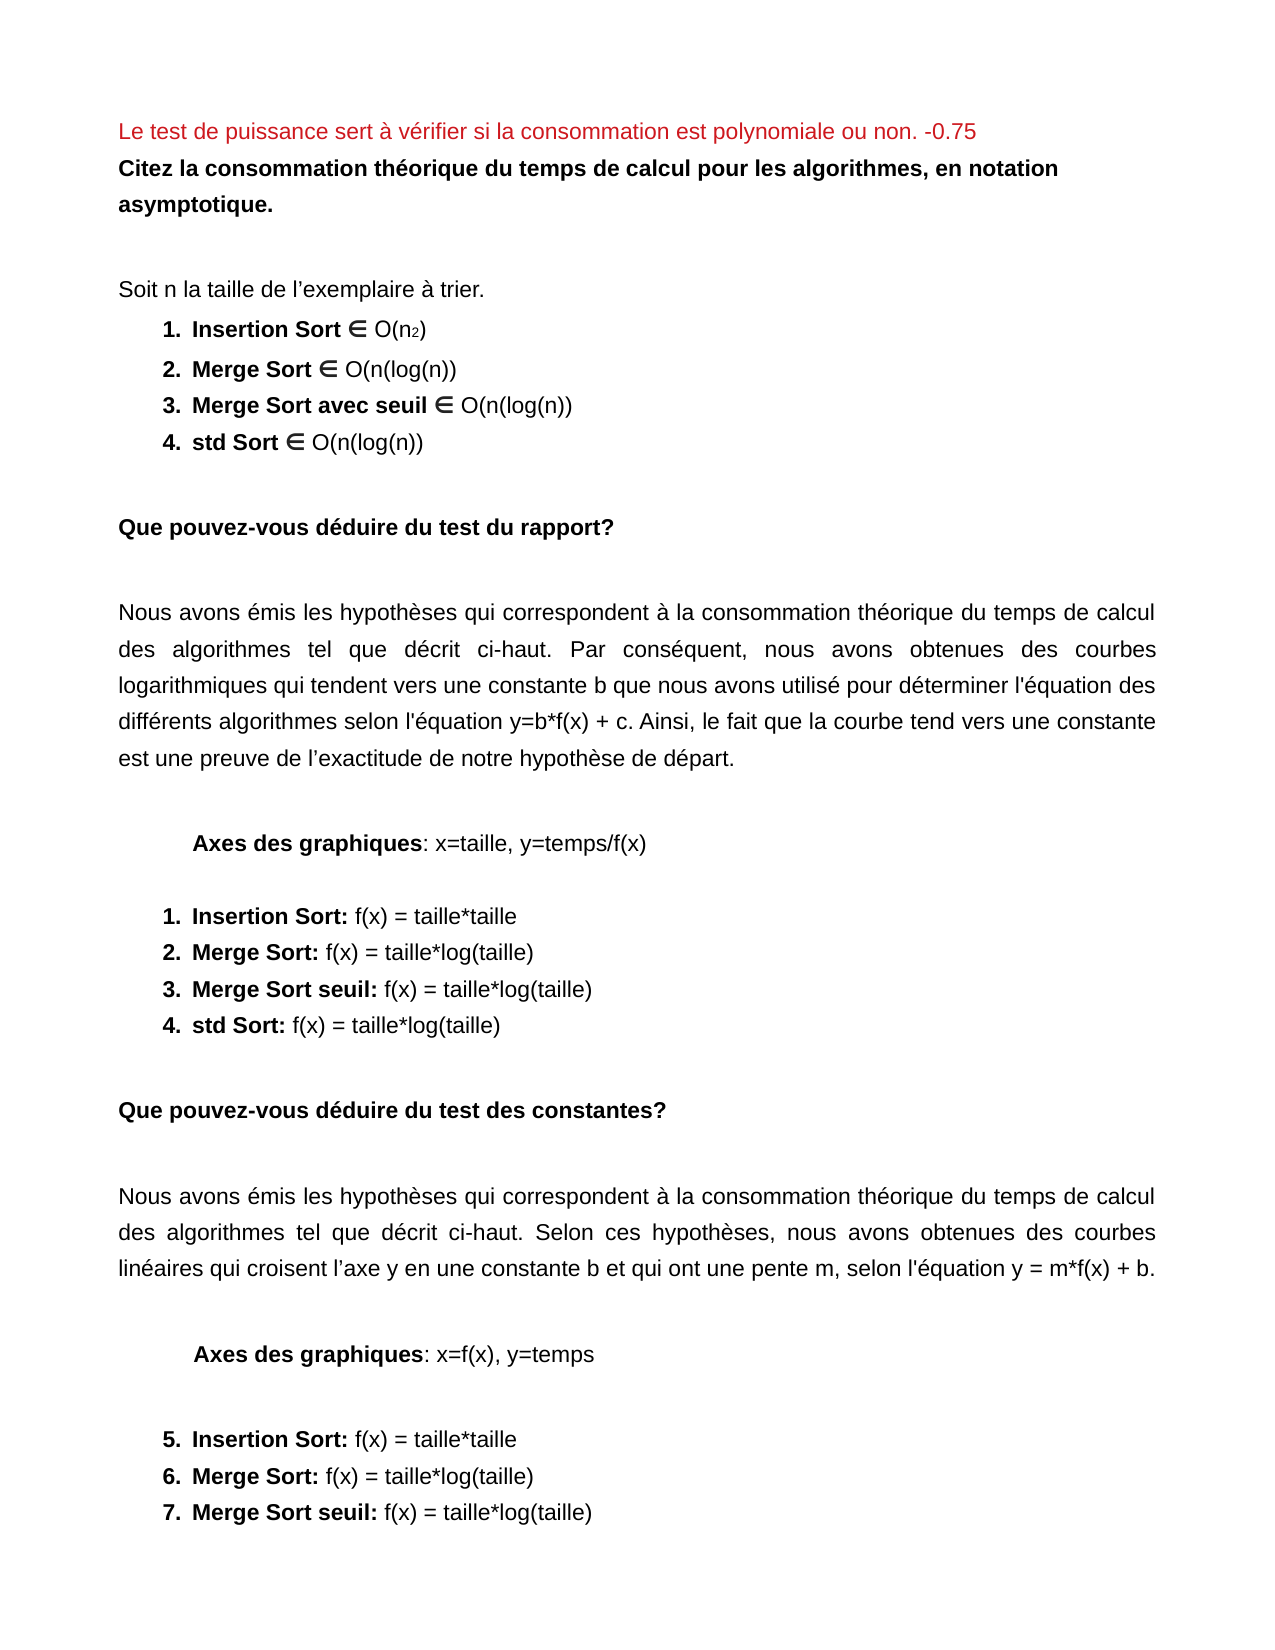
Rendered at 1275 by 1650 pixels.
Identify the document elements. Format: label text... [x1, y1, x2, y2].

list Merge Sort: f(x) = taille*log(taille) [162, 939, 1157, 966]
text Que pouvez-vous déduire du test des constantes? [118, 1097, 1157, 1124]
text Soit n la taille de l’exemplaire à trier. [118, 276, 1157, 303]
list Merge Sort avec seuil ∈ O(n(log(n)) [162, 392, 1157, 418]
text Citez la consommation théorique du temps de calcul pour les algorithmes, en notation asymptotique. [118, 154, 1157, 217]
list std Sort: f(x) = taille*log(taille) [162, 1012, 1157, 1038]
list Insertion Sort: f(x) = taille*taille [162, 1426, 1157, 1453]
text Nous avons émis les hypothèses qui correspondent à la consommation théorique du temps de calcul des algorithmes tel que décrit ci-haut. Selon ces hypothèses, nous avons obtenues des courbes linéaires qui croisent l’axe y en une constante b et qui ont une pente m, selon l'équation y = m*f(x) + b. [118, 1183, 1157, 1282]
text Axes des graphiques: x=taille, y=temps/f(x) [118, 830, 1157, 856]
text Que pouvez-vous déduire du test du rapport? [118, 514, 1157, 540]
list Insertion Sort ∈ O(n2) [162, 313, 1157, 344]
text Nous avons émis les hypothèses qui correspondent à la consommation théorique du temps de calcul des algorithmes tel que décrit ci-haut. Par conséquent, nous avons obtenues des courbes logarithmiques qui tendent vers une constante b que nous avons utilisé pour déterminer l'équation des différents algorithmes selon l'équation y=b*f(x) + c. Ainsi, le fait que la courbe tend vers une constante est une preuve de l’exactitude de notre hypothèse de départ. [118, 599, 1157, 771]
list Insertion Sort: f(x) = taille*taille [162, 903, 1157, 929]
list Merge Sort seuil: f(x) = taille*log(taille) [162, 976, 1157, 1002]
list Merge Sort: f(x) = taille*log(taille) [162, 1463, 1157, 1489]
list Merge Sort seuil: f(x) = taille*log(taille) [162, 1499, 1157, 1525]
text Le test de puissance sert à vérifier si la consommation est polynomiale ou non. -0.75 [118, 118, 1157, 144]
list std Sort ∈ O(n(log(n)) [162, 428, 1157, 455]
text Axes des graphiques: x=f(x), y=temps [118, 1341, 1157, 1367]
list Merge Sort ∈ O(n(log(n)) [162, 356, 1157, 382]
